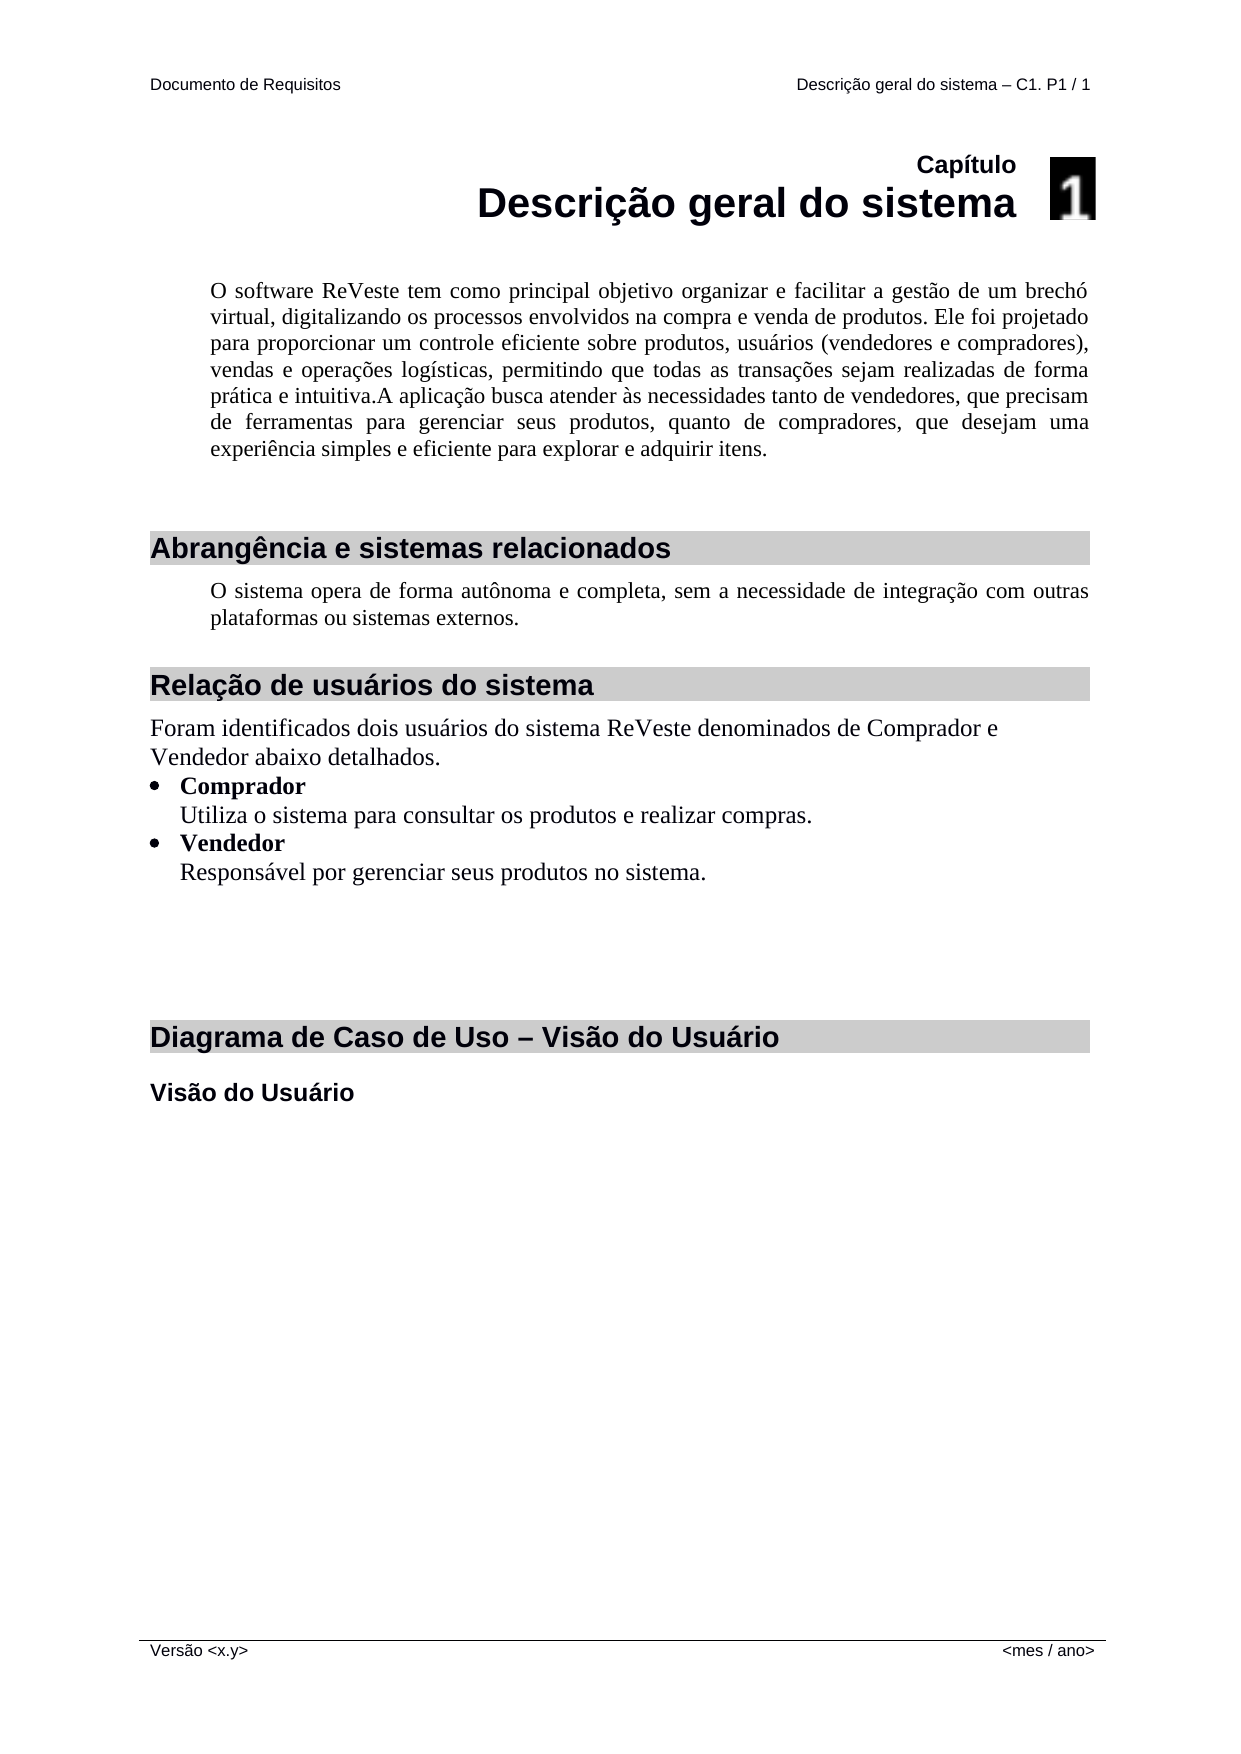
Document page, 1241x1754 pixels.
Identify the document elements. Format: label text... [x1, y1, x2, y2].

text Capítulo [210, 150, 1090, 179]
list Vendedor [150, 828, 1090, 857]
text Utiliza o sistema para consultar os produtos e realizar compras. [179, 800, 1090, 828]
subtitle Descrição geral do sistema [150, 179, 1090, 227]
subtitle Relação de usuários do sistema [150, 667, 1090, 701]
list Comprador [150, 771, 1090, 800]
text Foram identificados dois usuários do sistema ReVeste denominados de Comprador e Vendedor abaixo detalhados. [150, 713, 1090, 771]
text O sistema opera de forma autônoma e completa, sem a necessidade de integração com outras plataformas ou sistemas externos. [210, 577, 1090, 630]
subtitle Visão do Usuário [150, 1078, 1090, 1107]
subtitle Diagrama de Caso de Uso – Visão do Usuário [150, 1020, 1090, 1053]
list Responsável por gerenciar seus produtos no sistema. [150, 857, 1090, 886]
text O software ReVeste tem como principal objetivo organizar e facilitar a gestão de um brechó virtual, digitalizando os processos envolvidos na compra e venda de produtos. Ele foi projetado para proporcionar um controle eficiente sobre produtos, usuários (vendedores e compradores), vendas e operações logísticas, permitindo que todas as transações sejam realizadas de forma prática e intuitiva.A aplicação busca atender às necessidades tanto de vendedores, que precisam de ferramentas para gerenciar seus produtos, quanto de compradores, que desejam uma experiência simples e eficiente para explorar e adquirir itens. [210, 277, 1090, 461]
subtitle Abrangência e sistemas relacionados [150, 531, 1090, 565]
